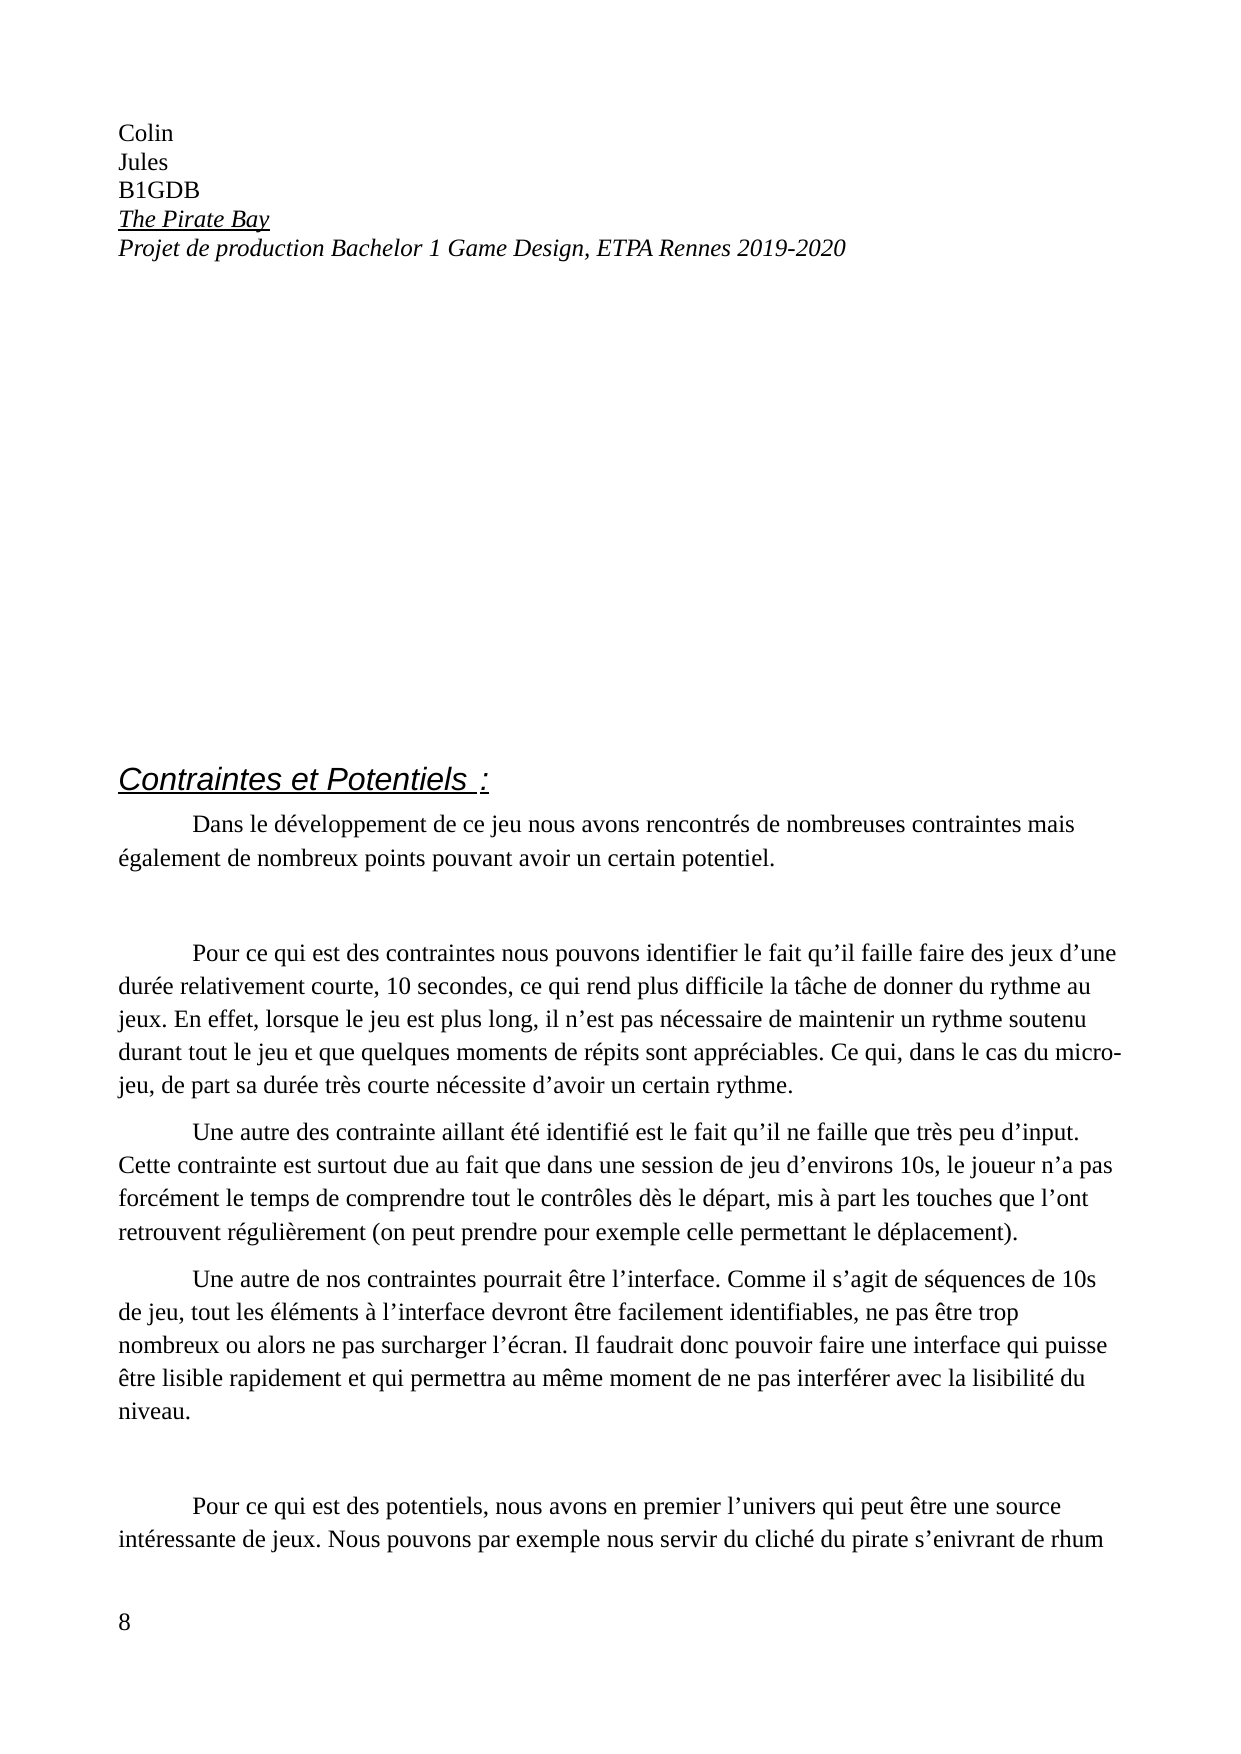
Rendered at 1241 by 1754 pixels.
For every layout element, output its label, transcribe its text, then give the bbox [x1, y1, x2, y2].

text Pour ce qui est des contraintes nous pouvons identifier le fait qu’il faille faire des jeux d’une durée relativement courte, 10 secondes, ce qui rend plus difficile la tâche de donner du rythme au jeux. En effet, lorsque le jeu est plus long, il n’est pas nécessaire de maintenir un rythme soutenu durant tout le jeu et que quelques moments de répits sont appréciables. Ce qui, dans le cas du micro-jeu, de part sa durée très courte nécessite d’avoir un certain rythme. [118, 938, 1122, 1099]
text Dans le développement de ce jeu nous avons rencontrés de nombreuses contraintes mais également de nombreux points pouvant avoir un certain potentiel. [118, 809, 1122, 871]
text Une autre des contrainte aillant été identifié est le fait qu’il ne faille que très peu d’input. Cette contrainte est surtout due au fait que dans une session de jeu d’environs 10s, le joueur n’a pas forcément le temps de comprendre tout le contrôles dès le départ, mis à part les touches que l’ont retrouvent régulièrement (on peut prendre pour exemple celle permettant le déplacement). [118, 1117, 1122, 1245]
text Une autre de nos contraintes pourrait être l’interface. Comme il s’agit de séquences de 10s de jeu, tout les éléments à l’interface devront être facilement identifiables, ne pas être trop nombreux ou alors ne pas surcharger l’écran. Il faudrait donc pouvoir faire une interface qui puisse être lisible rapidement et qui permettra au même moment de ne pas interférer avec la lisibilité du niveau. [118, 1264, 1122, 1425]
subtitle Contraintes et Potentiels : [118, 760, 1122, 797]
text Pour ce qui est des potentiels, nous avons en premier l’univers qui peut être une source intéressante de jeux. Nous pouvons par exemple nous servir du cliché du pirate s’enivrant de rhum [118, 1491, 1122, 1553]
